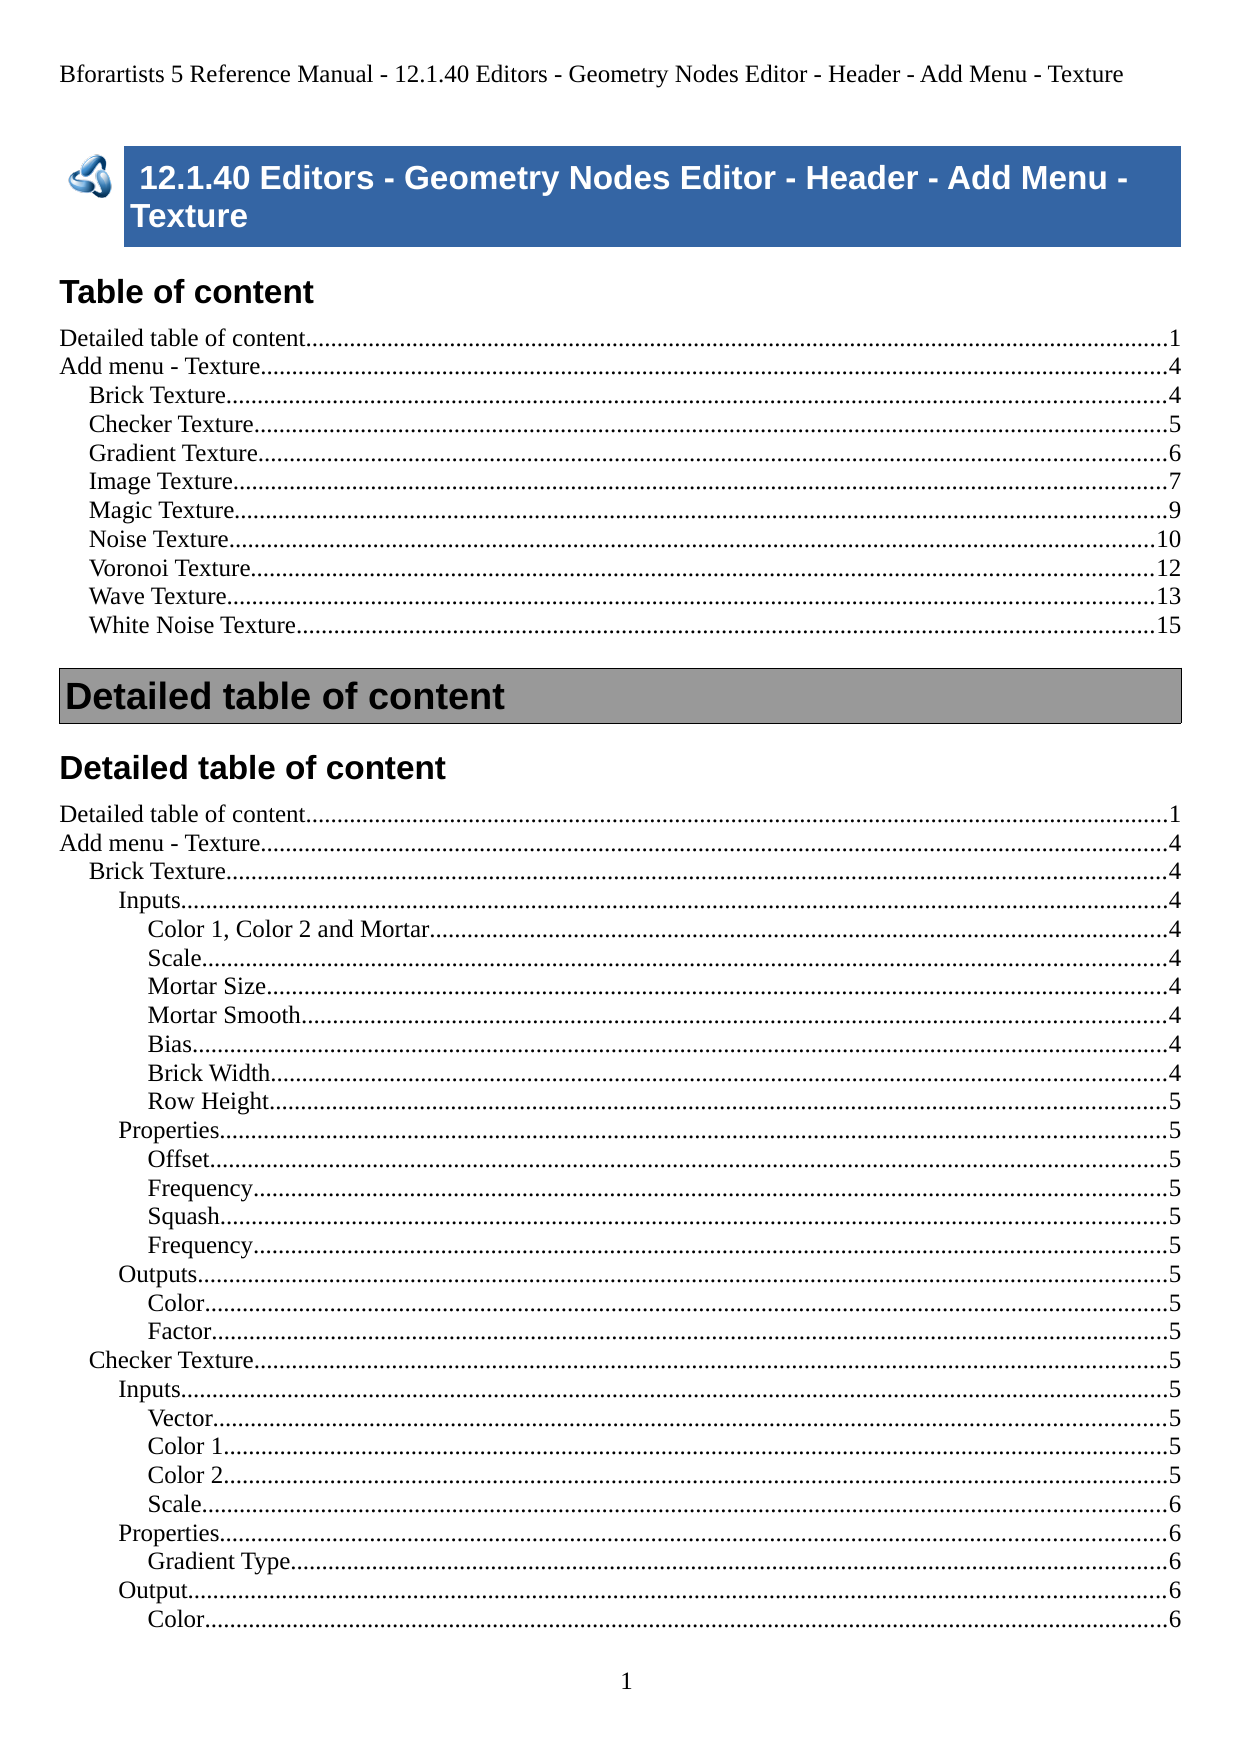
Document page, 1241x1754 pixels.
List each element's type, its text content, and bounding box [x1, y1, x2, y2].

text Color 1 5 [147, 1431, 1181, 1460]
text Voronoi Texture 12 [88, 553, 1181, 581]
text Row Height 5 [147, 1086, 1181, 1115]
text Inputs 4 [118, 885, 1181, 914]
text Factor 5 [147, 1316, 1181, 1345]
text Bias 4 [147, 1029, 1181, 1058]
text Checker Texture 5 [88, 1345, 1181, 1374]
table_header 12.1.40 Editors - Geometry Nodes Editor - Header - Add Menu - Texture [124, 146, 1181, 247]
text Color 1, Color 2 and Mortar 4 [147, 914, 1181, 943]
text Brick Texture 4 [88, 380, 1181, 409]
text Color 6 [147, 1604, 1181, 1633]
text Checker Texture 5 [88, 409, 1181, 438]
subtitle Table of content [59, 272, 1181, 310]
text Brick Texture 4 [88, 856, 1181, 885]
text Scale 4 [147, 943, 1181, 971]
text Brick Width 4 [147, 1058, 1181, 1086]
text Scale 6 [147, 1489, 1181, 1518]
text Mortar Smooth 4 [147, 1000, 1181, 1029]
text White Noise Texture 15 [88, 610, 1181, 639]
text Gradient Type 6 [147, 1546, 1181, 1575]
text Frequency 5 [147, 1173, 1181, 1201]
text Mortar Size 4 [147, 971, 1181, 1000]
text Properties 6 [118, 1518, 1181, 1546]
text Noise Texture 10 [88, 524, 1181, 553]
text Image Texture 7 [88, 466, 1181, 495]
text Magic Texture 9 [88, 495, 1181, 524]
text Outputs 5 [118, 1259, 1181, 1288]
text Color 5 [147, 1288, 1181, 1316]
text Add menu - Texture 4 [59, 828, 1181, 856]
text Inputs 5 [118, 1374, 1181, 1403]
text Detailed table of content 1 [59, 323, 1181, 351]
text Wave Texture 13 [88, 581, 1181, 610]
table_header Detailed table of content [60, 669, 1181, 723]
text Output 6 [118, 1575, 1181, 1604]
text Color 2 5 [147, 1460, 1181, 1489]
subtitle Detailed table of content [59, 748, 1181, 786]
text Squash 5 [147, 1201, 1181, 1230]
picture [65, 152, 114, 201]
text Offset 5 [147, 1144, 1181, 1173]
text Properties 5 [118, 1115, 1181, 1144]
text Vector 5 [147, 1403, 1181, 1431]
table_header [59, 146, 124, 247]
text Frequency 5 [147, 1230, 1181, 1259]
text Detailed table of content 1 [59, 799, 1181, 828]
text Gradient Texture 6 [88, 438, 1181, 466]
text Add menu - Texture 4 [59, 351, 1181, 380]
